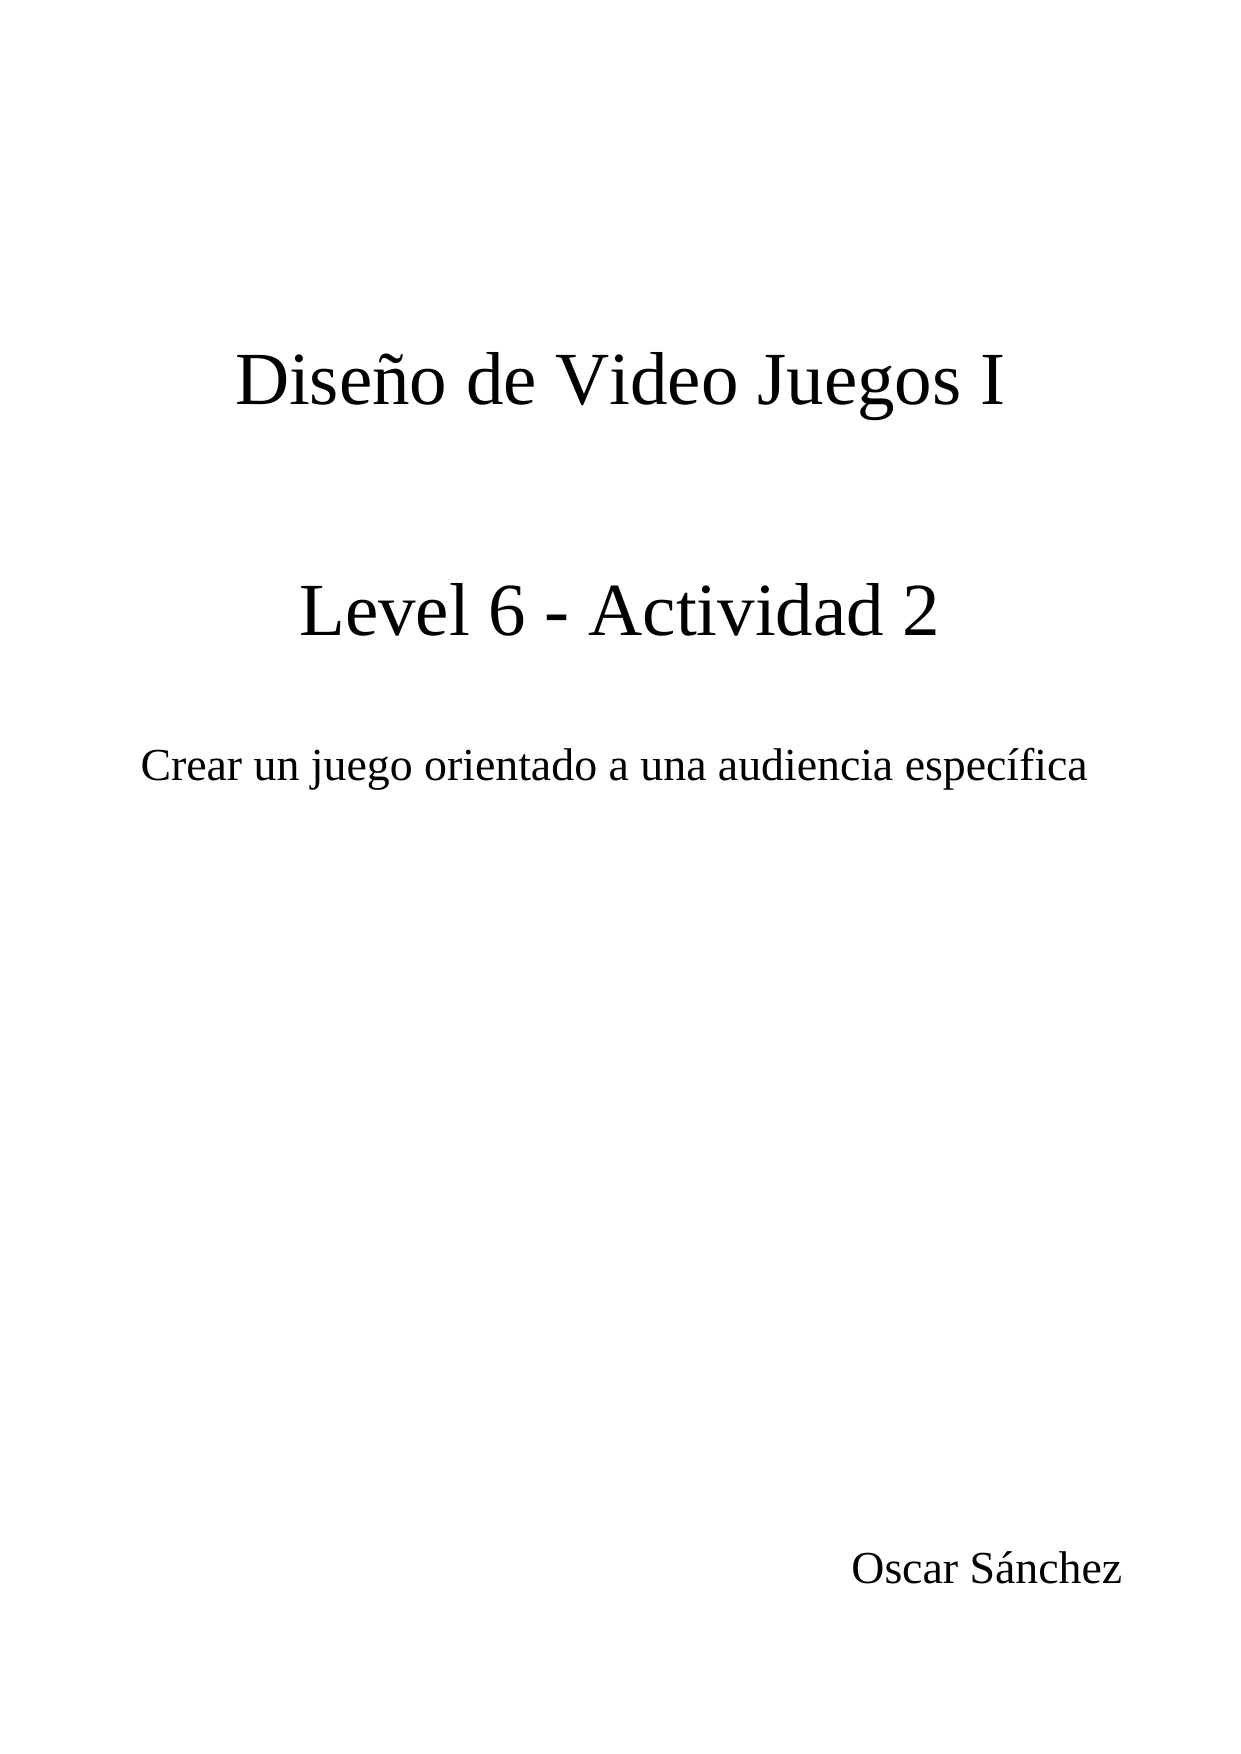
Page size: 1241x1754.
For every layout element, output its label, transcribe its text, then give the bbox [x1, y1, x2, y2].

text Crear un juego orientado a una audiencia específica [118, 738, 1122, 791]
text Level 6 - Actividad 2 [118, 565, 1122, 652]
text Diseño de Video Juegos I [118, 335, 1122, 421]
text Oscar Sánchez [118, 1541, 1122, 1594]
